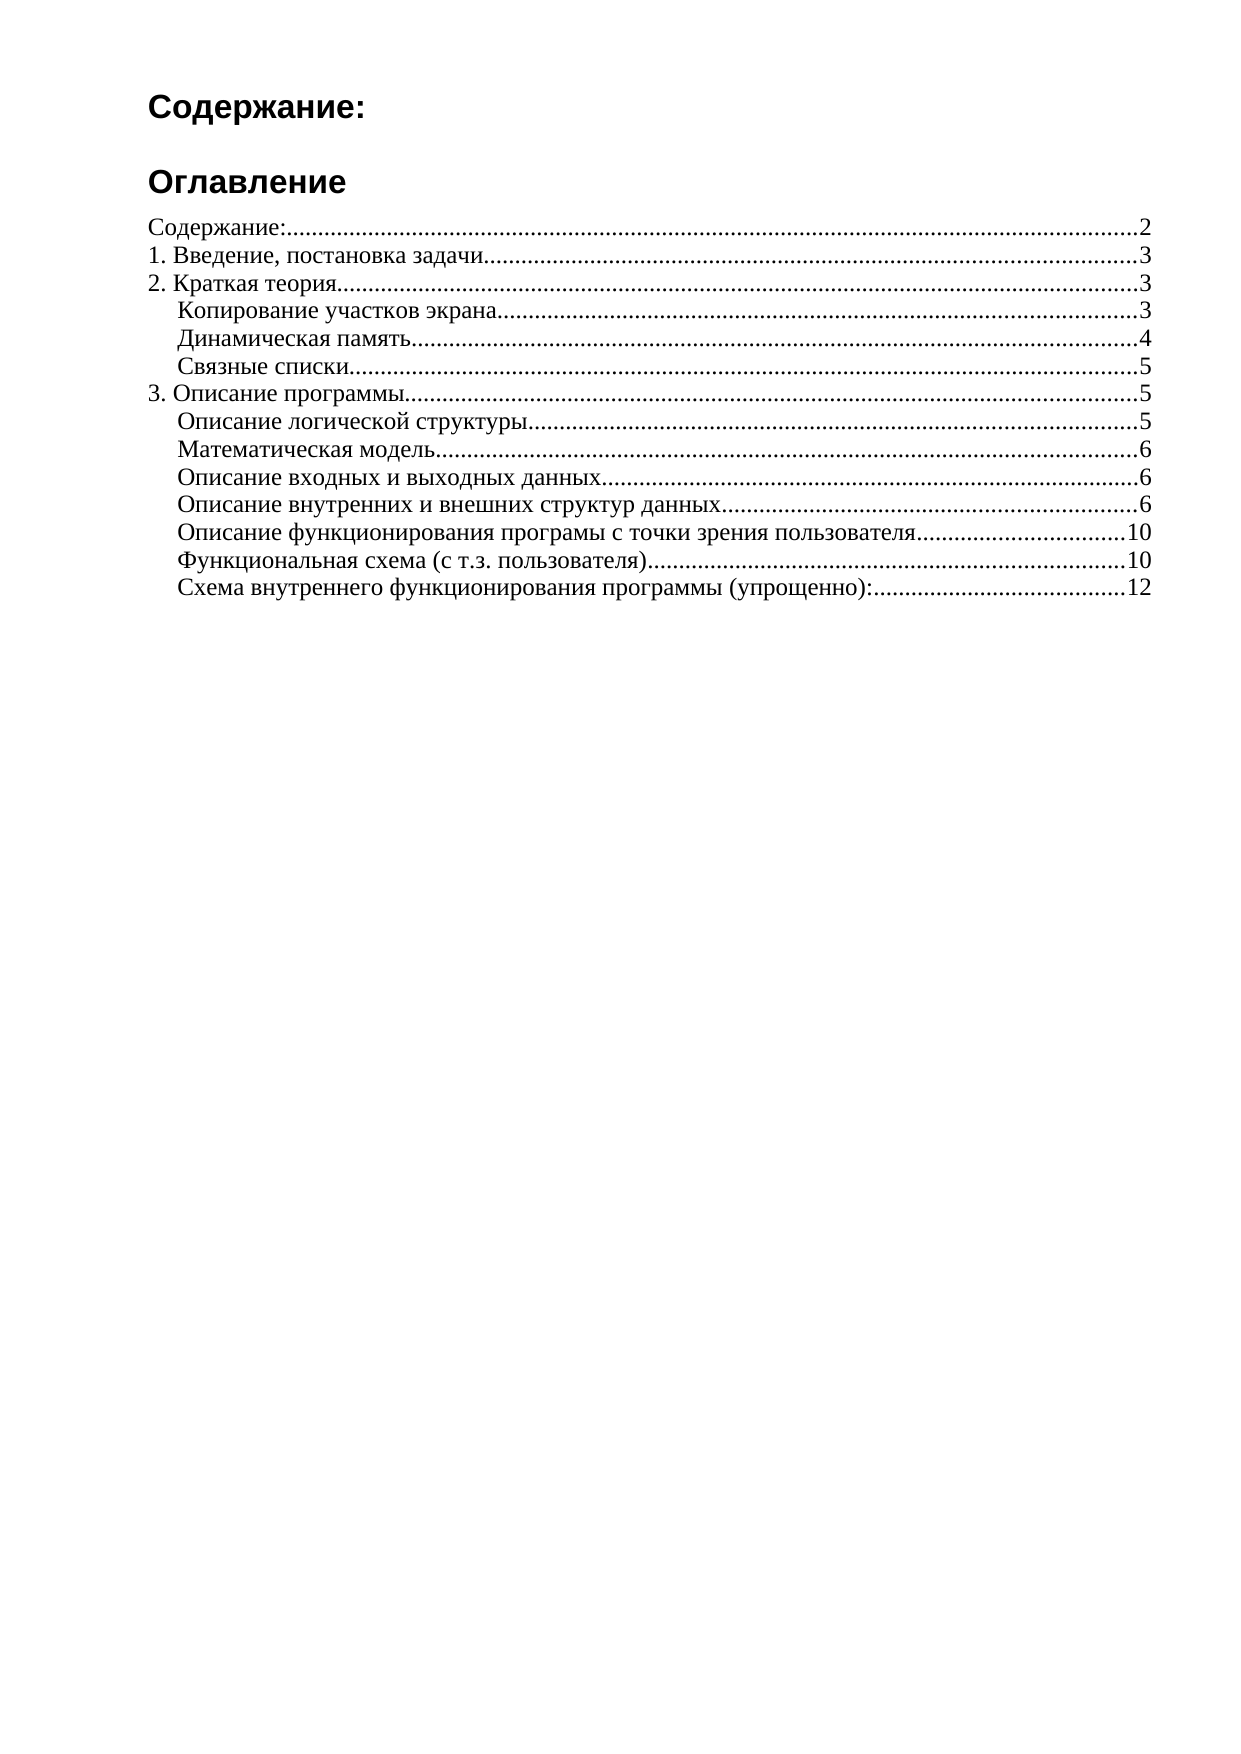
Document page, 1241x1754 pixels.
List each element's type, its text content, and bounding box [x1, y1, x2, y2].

text Схема внутреннего функционирования программы (упрощенно): 12 [177, 573, 1152, 601]
text Описание входных и выходных данных 6 [177, 463, 1152, 490]
text Описание внутренних и внешних структур данных 6 [177, 490, 1152, 518]
text Содержание: 2 [148, 213, 1152, 241]
subtitle Оглавление [148, 163, 1152, 201]
text 3. Описание программы 5 [148, 379, 1152, 407]
text Связные списки 5 [177, 352, 1152, 379]
text 2. Краткая теория 3 [148, 269, 1152, 296]
text Функциональная схема (с т.з. пользователя) 10 [177, 546, 1152, 573]
text Описание логической структуры 5 [177, 407, 1152, 435]
text Копирование участков экрана 3 [177, 296, 1152, 324]
text Математическая модель 6 [177, 435, 1152, 463]
subtitle Содержание: [148, 88, 1152, 126]
text Динамическая память 4 [177, 324, 1152, 352]
text 1. Введение, постановка задачи 3 [148, 241, 1152, 269]
text Описание функционирования програмы с точки зрения пользователя 10 [177, 518, 1152, 546]
